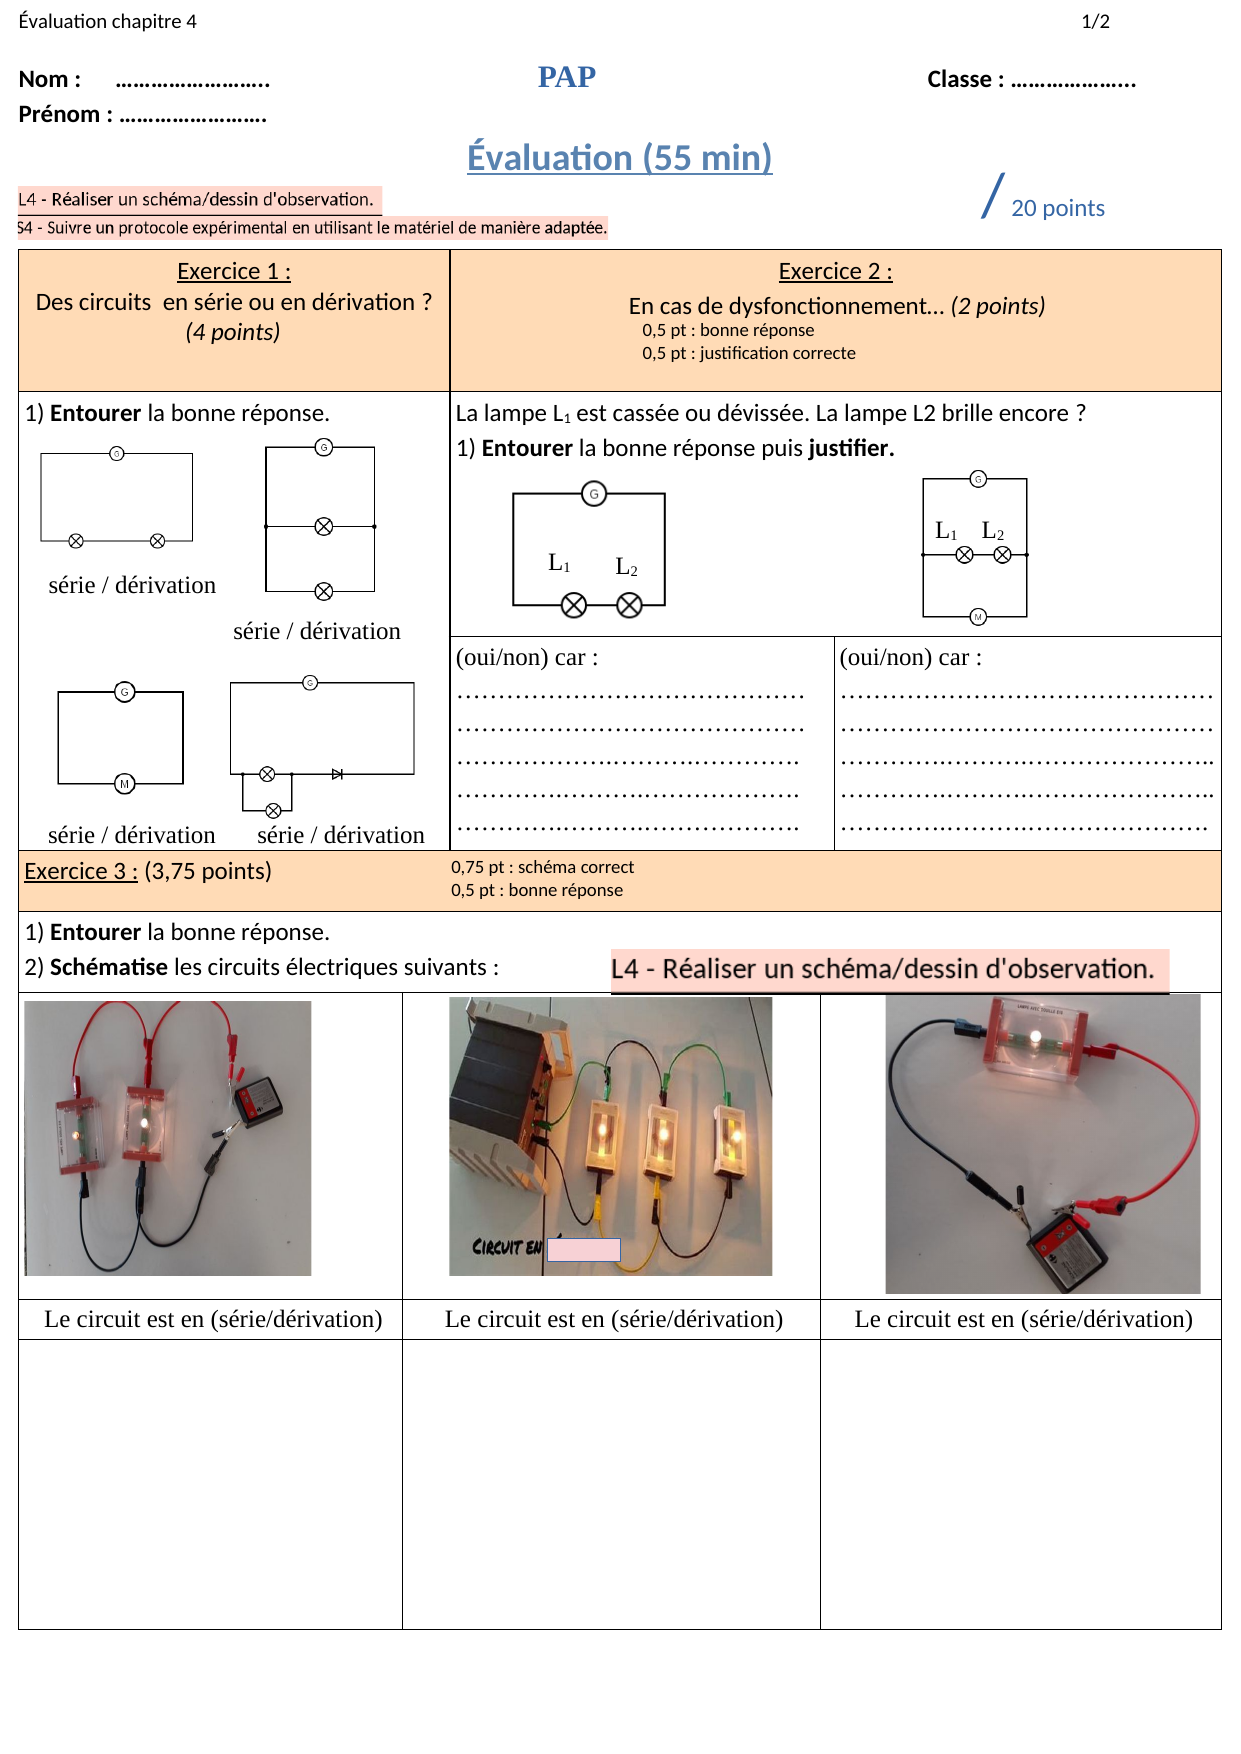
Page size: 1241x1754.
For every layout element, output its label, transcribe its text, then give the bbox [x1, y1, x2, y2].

picture [914, 463, 1035, 632]
picture [49, 678, 199, 809]
table_cell La lampe L1 est cassée ou dévissée. La lampe L2 brille encore ? 1) Entourer la bonne réponse puis justifier. [451, 392, 1221, 636]
picture [24, 1001, 312, 1276]
table_cell 1) Entourer la bonne réponse. 2) Schématise les circuits électriques suivants : [19, 912, 1221, 992]
picture [29, 444, 200, 551]
picture [611, 949, 1201, 1294]
picture [17, 186, 609, 240]
table_header Exercice 1 : Des circuits en série ou en dérivation ? (4 points) [19, 250, 449, 391]
text Prénom : ……………………. [18, 98, 1221, 129]
table_cell 1) Entourer la bonne réponse. [19, 392, 449, 849]
table_cell Exercice 3 : (3,75 points) [19, 851, 1221, 911]
subtitle Évaluation (55 min) [18, 133, 1221, 179]
table_cell (oui/non) car : ………………………………………………………………………………………….……….…………. ………….……….………………. ………….……….………………. [451, 637, 834, 849]
picture [218, 671, 418, 821]
table_cell Le circuit est en (série/dérivation) [821, 1300, 1221, 1339]
text Nom : …………………….. Classe : ………………... [18, 63, 1221, 94]
table_cell [821, 993, 1221, 1298]
picture [449, 997, 773, 1276]
table_cell [403, 993, 820, 1298]
table_cell (oui/non) car : ………………………………………………………………………………………….……….………………….. ………….……….………………….. ………….……….…………………. [835, 637, 1221, 849]
table_cell Le circuit est en (série/dérivation) [403, 1300, 820, 1339]
table_cell [403, 1340, 820, 1629]
table_cell [19, 1340, 402, 1629]
picture [258, 418, 386, 611]
table_cell Le circuit est en (série/dérivation) [19, 1300, 402, 1339]
picture [508, 473, 669, 623]
table_cell [19, 993, 402, 1298]
table_cell [821, 1340, 1221, 1629]
table_header Exercice 2 : En cas de dysfonctionnement… (2 points) [451, 250, 1221, 391]
